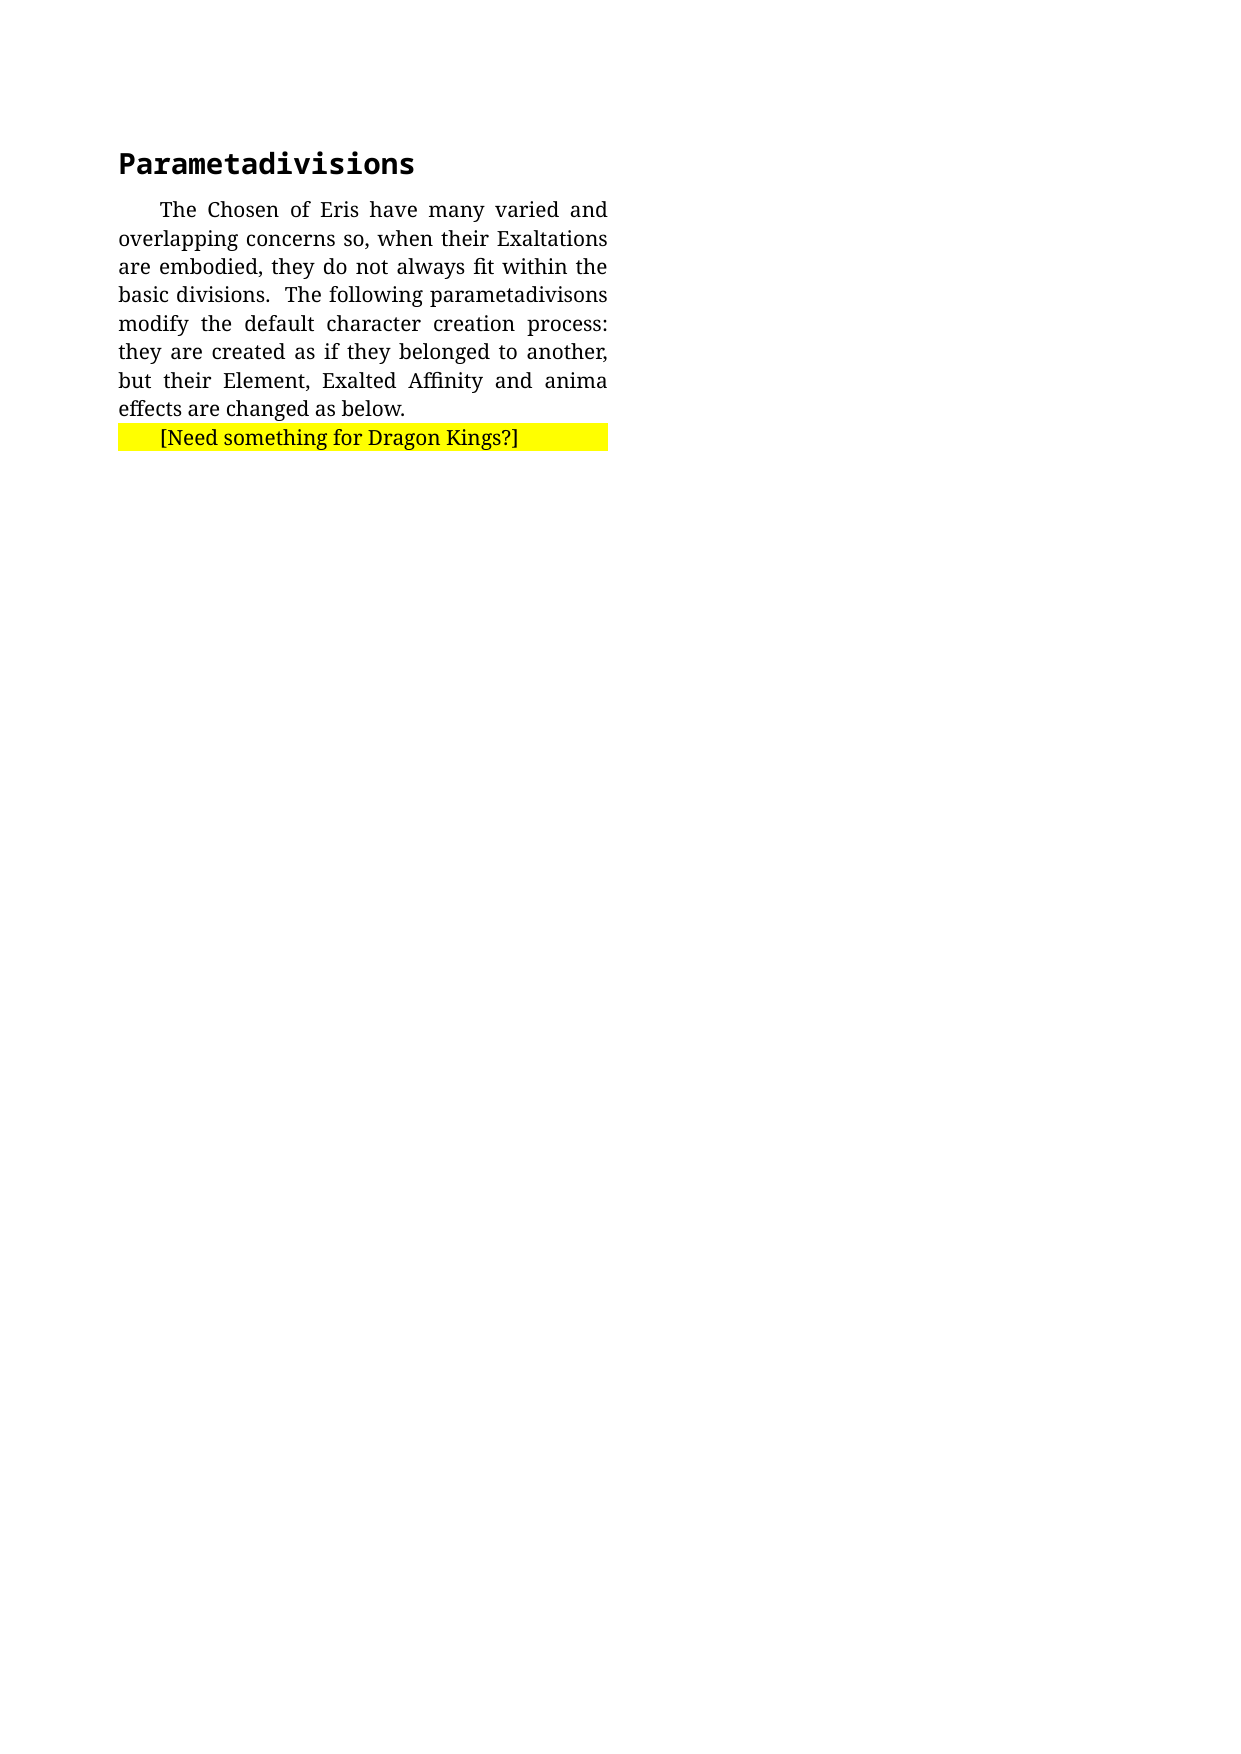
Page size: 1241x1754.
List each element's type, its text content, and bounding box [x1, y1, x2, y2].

text [Need something for Dragon Kings?] [118, 423, 608, 451]
text The Chosen of Eris have many varied and overlapping concerns so, when their Exaltations are embodied, they do not always fit within the basic divisions. The following parametadivisons modify the default character creation process: they are created as if they belonged to another, but their Element, Exalted Affinity and anima effects are changed as below. [118, 195, 608, 423]
subtitle Parametadivisions [118, 143, 608, 183]
